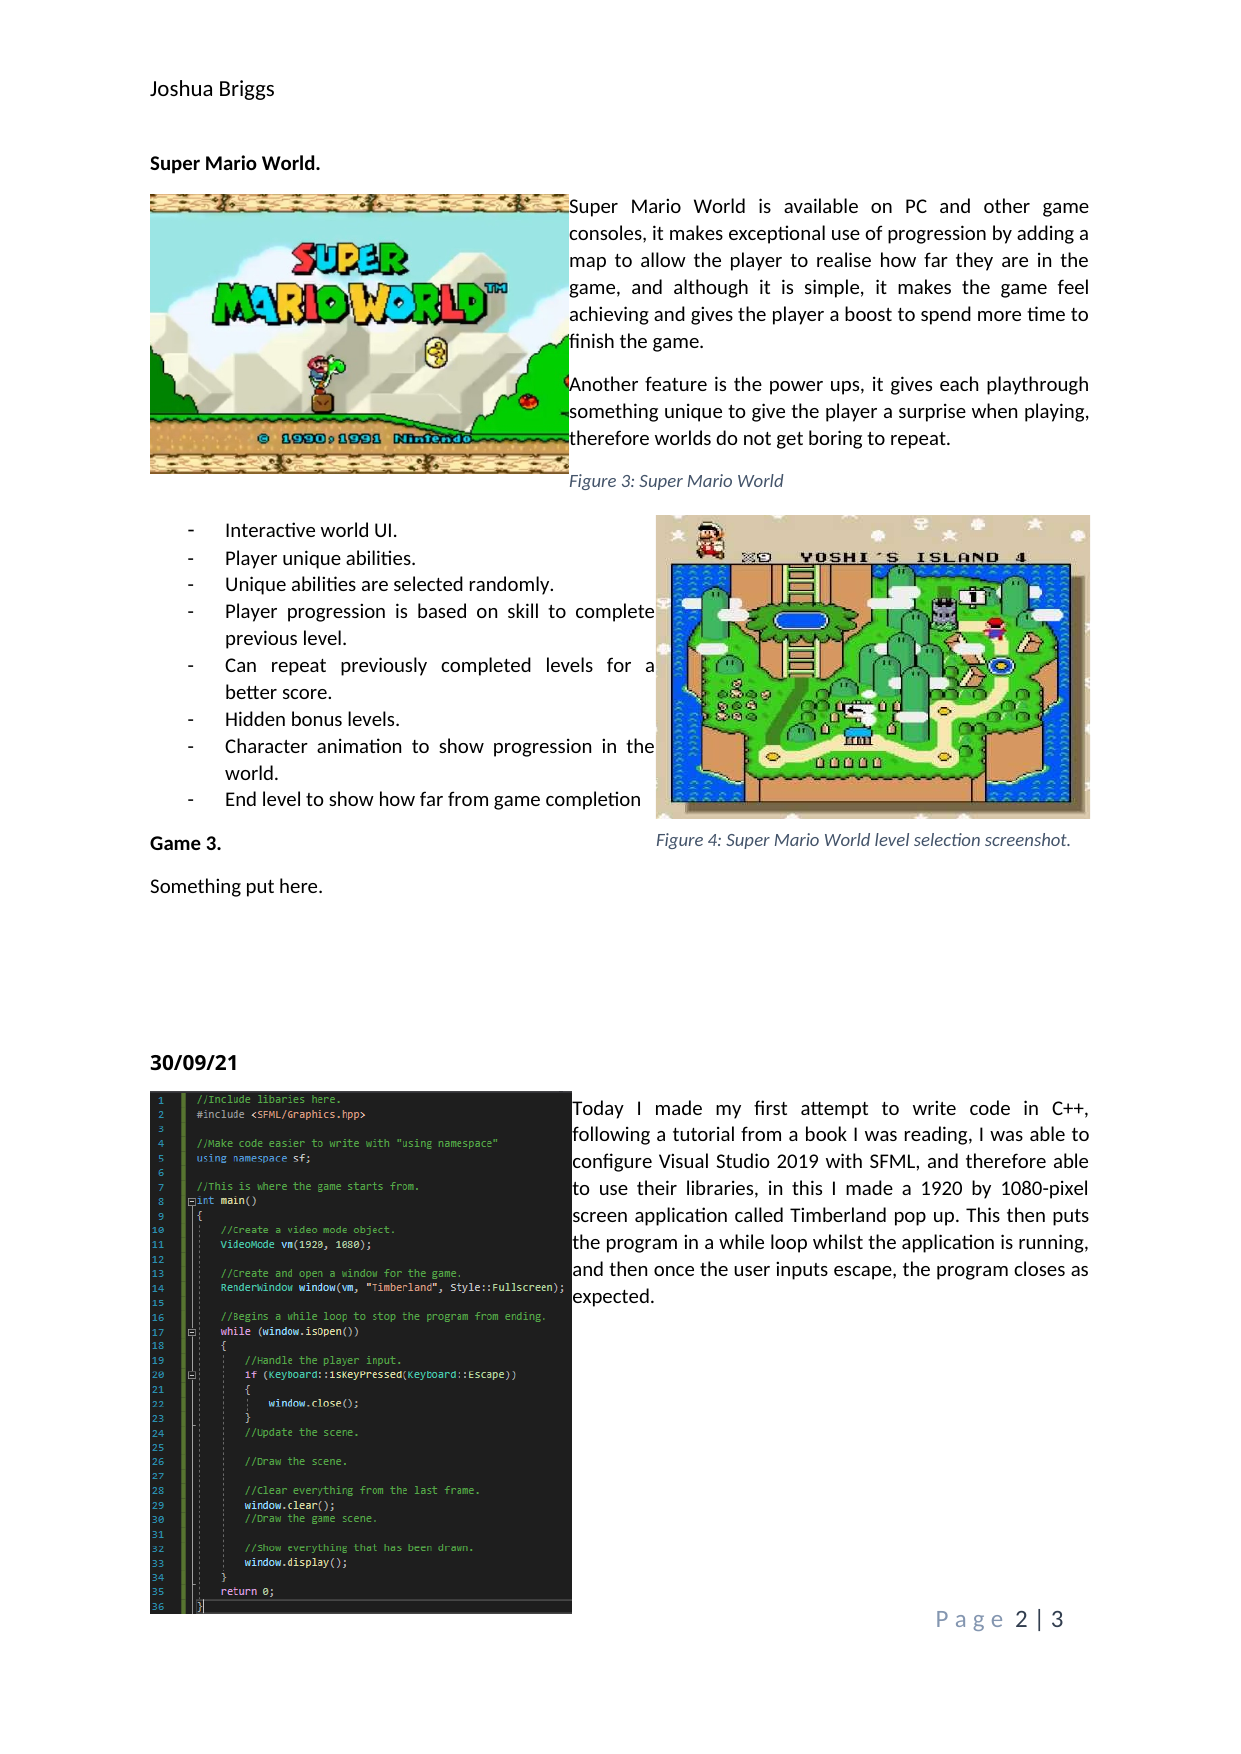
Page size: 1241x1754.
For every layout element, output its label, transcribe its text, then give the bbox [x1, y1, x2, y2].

list Character animation to show progression in the world. [187, 733, 655, 785]
text Today I made my first attempt to write code in C++, following a tutorial from a book I was reading, I was able to configure Visual Studio 2019 with SFML, and therefore able to use their libraries, in this I made a 1920 by 1080-pixel screen application called Timberland pop up. This then puts the program in a while loop whilst the application is running, and then once the user inputs escape, the program closes as expected. [572, 1095, 1090, 1308]
list Hidden bonus levels. [187, 706, 655, 731]
text Another feature is the power ups, it gives each playthrough something unique to give the player a surprise when playing, therefore worlds do not get boring to repeat. [569, 371, 1090, 451]
list End level to show how far from game completion [187, 787, 655, 812]
text Game 3. [150, 830, 1090, 856]
text 30/09/21 [150, 1048, 1090, 1076]
text Something put here. [150, 874, 1090, 899]
list Player progression is based on skill to complete previous level. [187, 598, 655, 651]
list Figure 4: Super Mario World level selection screenshot. [656, 828, 1090, 851]
text Super Mario World. [150, 150, 1090, 175]
list Player unique abilities. [187, 545, 655, 570]
text Super Mario World is available on PC and other game consoles, it makes exceptional use of progression by adding a map to allow the player to realise how far they are in the game, and although it is simple, it makes the game feel achieving and gives the player a boost to spend more time to finish the game. [150, 193, 1090, 353]
list Can repeat previously completed levels for a better score. [187, 652, 655, 704]
list Interactive world UI. [187, 515, 655, 543]
list Unique abilities are selected randomly. [187, 572, 655, 597]
text Figure 3: Super Mario World [569, 469, 988, 491]
